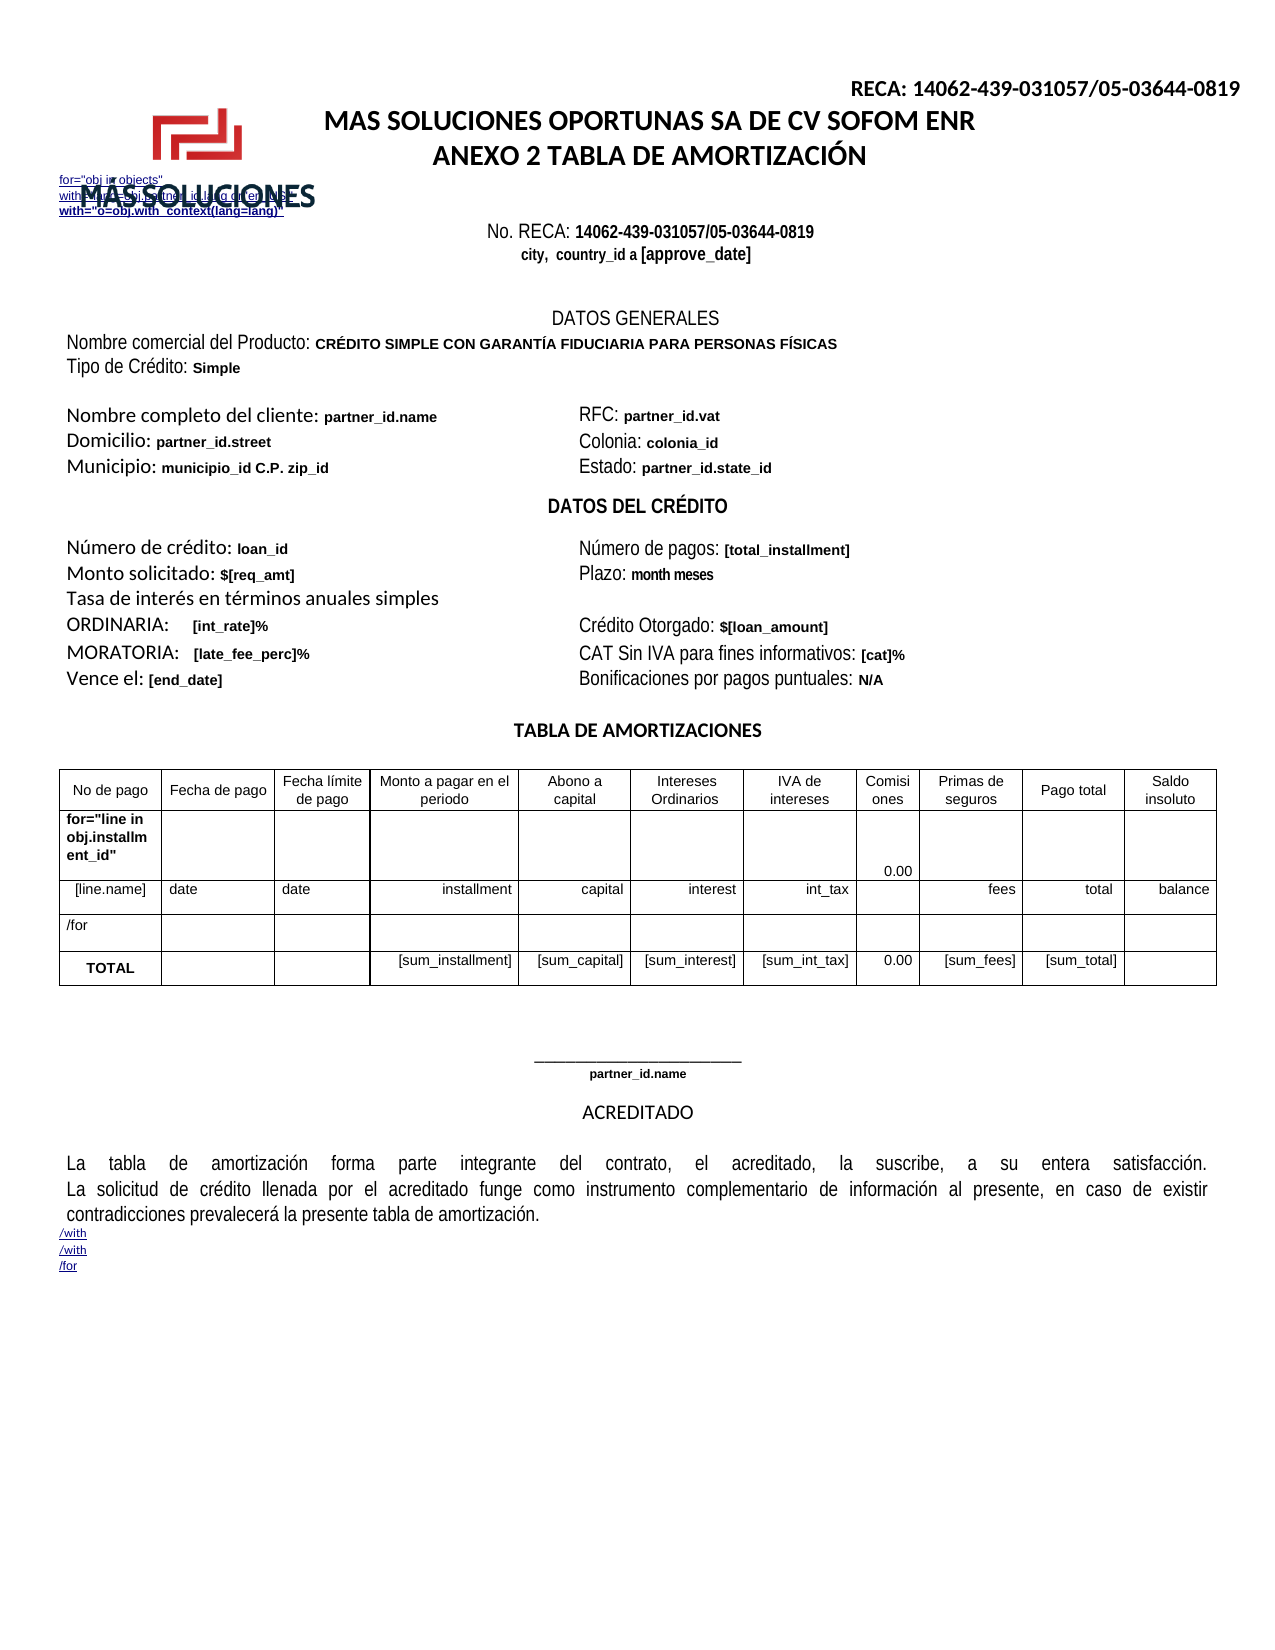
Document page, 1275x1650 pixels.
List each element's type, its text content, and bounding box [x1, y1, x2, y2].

table_cell [1159, 535, 1217, 560]
table_cell Primas de seguros [920, 770, 1022, 810]
table_cell Intereses Ordinarios [631, 770, 743, 810]
text /for [59, 1258, 1240, 1273]
table_cell Fecha de pago [162, 770, 274, 810]
table_cell [275, 952, 369, 985]
table_cell fees [920, 881, 1022, 914]
table_cell Saldo insoluto [1125, 770, 1216, 810]
table_cell [449, 665, 572, 690]
table_cell [162, 811, 274, 880]
table_cell Municipio: municipio_id C.P. zip_id [59, 453, 572, 478]
table_cell [744, 915, 856, 951]
text for="obj in objects" [321, 173, 1240, 187]
table_cell [1159, 665, 1217, 690]
table_cell Monto solicitado: $[req_amt] [59, 560, 449, 585]
table_cell IVA de intereses [744, 770, 856, 810]
table_cell Comisiones [857, 770, 919, 810]
table_cell [519, 915, 630, 951]
table_cell [sum_fees] [920, 952, 1022, 985]
table_cell Fecha límite de pago [275, 770, 369, 810]
table_cell Colonia: colonia_id [572, 428, 1217, 453]
table_cell CAT Sin IVA para fines informativos: [cat]% [572, 637, 1159, 665]
table_cell Monto a pagar en el periodo [371, 770, 518, 810]
table_cell [920, 915, 1022, 951]
table_cell interest [631, 881, 743, 914]
table_cell Vence el: [end_date] [59, 665, 449, 690]
table_cell [449, 535, 572, 560]
table_cell DATOS GENERALES [59, 306, 1217, 330]
table_cell [1125, 915, 1216, 951]
text /with [59, 1226, 1240, 1241]
table_cell [519, 811, 630, 880]
text ANEXO 2 TABLA DE AMORTIZACIÓN [321, 137, 1240, 173]
table_cell [631, 811, 743, 880]
text /with [59, 1242, 1240, 1257]
table_cell [275, 811, 369, 880]
table_cell for="line in obj.installment_id" [60, 811, 161, 880]
table_cell Bonificaciones por pagos puntuales: N/A [572, 665, 1159, 690]
table_cell La tabla de amortización forma parte integrante del contrato, el acreditado, la suscribe, a su entera satisfacción. La solicitud de crédito llenada por el acreditado funge como instrumento complementario de información al presente, en caso de existir contradicciones prevalecerá la presente tabla de amortización. [59, 1151, 1217, 1226]
table_cell Número de crédito: loan_id [59, 535, 449, 560]
table_cell TABLA DE AMORTIZACIONES [59, 690, 1217, 769]
table_cell Nombre comercial del Producto: CRÉDITO SIMPLE CON GARANTÍA FIDUCIARIA PARA PERSONAS FÍSICAS [59, 330, 1217, 354]
table_cell [sum_interest] [631, 952, 743, 985]
table_cell [1023, 915, 1124, 951]
table_cell [275, 915, 369, 951]
table_cell [1159, 585, 1217, 665]
table_cell No de pago [60, 770, 161, 810]
table_cell balance [1125, 881, 1216, 914]
table_cell [1125, 952, 1216, 985]
table_cell capital [519, 881, 630, 914]
table_cell date [162, 881, 274, 914]
table_cell installment [371, 881, 518, 914]
table_cell [857, 915, 919, 951]
table_cell TOTAL [60, 952, 161, 985]
table_cell DATOS DEL CRÉDITO [59, 479, 1217, 534]
table_cell Domicilio: partner_id.street [59, 428, 572, 453]
table_cell ____________________ partner_id.name ACREDITADO [59, 986, 1217, 1151]
table_cell [sum_total] [1023, 952, 1124, 985]
table_cell [371, 915, 518, 951]
table_cell Tipo de Crédito: Simple [59, 354, 1217, 378]
table_cell Tasa de interés en términos anuales simples [59, 585, 449, 611]
table_cell [371, 811, 518, 880]
table_cell [449, 585, 572, 665]
table_cell int_tax [744, 881, 856, 914]
table_cell Plazo: month meses [572, 560, 1159, 585]
table_cell [1125, 811, 1216, 880]
table_cell [1023, 811, 1124, 880]
text with="lang=obj.partner_id.lang or 'en_US'" [321, 188, 1240, 203]
table_cell [line.name] [60, 881, 161, 914]
table_cell 0.00 [857, 811, 919, 880]
table_cell [920, 811, 1022, 880]
table_cell [631, 915, 743, 951]
table_cell RFC: partner_id.vat [572, 402, 1217, 428]
table_cell total [1023, 881, 1124, 914]
table_cell [449, 560, 572, 585]
text MAS SOLUCIONES OPORTUNAS SA DE CV SOFOM ENR [321, 102, 1240, 137]
table_cell [59, 378, 1217, 402]
table_cell [162, 952, 274, 985]
table_cell Número de pagos: [total_installment] [572, 535, 1159, 560]
table_cell ORDINARIA: [int_rate]% [59, 611, 449, 637]
table_cell [744, 811, 856, 880]
table_cell /for [60, 915, 161, 951]
table_cell [sum_installment] [371, 952, 518, 985]
text with="o=obj.with_context(lang=lang)" [321, 204, 1240, 218]
table_cell [sum_capital] [519, 952, 630, 985]
table_header No. RECA: 14062-439-031057/05-03644-0819 [59, 219, 1217, 243]
table_cell Nombre completo del cliente: partner_id.name [59, 402, 572, 428]
table_cell Abono a capital [519, 770, 630, 810]
table_cell Estado: partner_id.state_id [572, 453, 1217, 478]
table_cell city, country_id a [approve_date] [59, 243, 1217, 306]
table_cell [sum_int_tax] [744, 952, 856, 985]
table_cell date [275, 881, 369, 914]
table_cell MORATORIA: [late_fee_perc]% [59, 637, 449, 665]
table_cell Pago total [1023, 770, 1124, 810]
table_cell [857, 881, 919, 914]
table_cell Crédito Otorgado: $[loan_amount] [572, 585, 1159, 637]
table_cell [1159, 560, 1217, 585]
table_cell [162, 915, 274, 951]
table_cell 0.00 [857, 952, 919, 985]
picture [73, 101, 321, 218]
